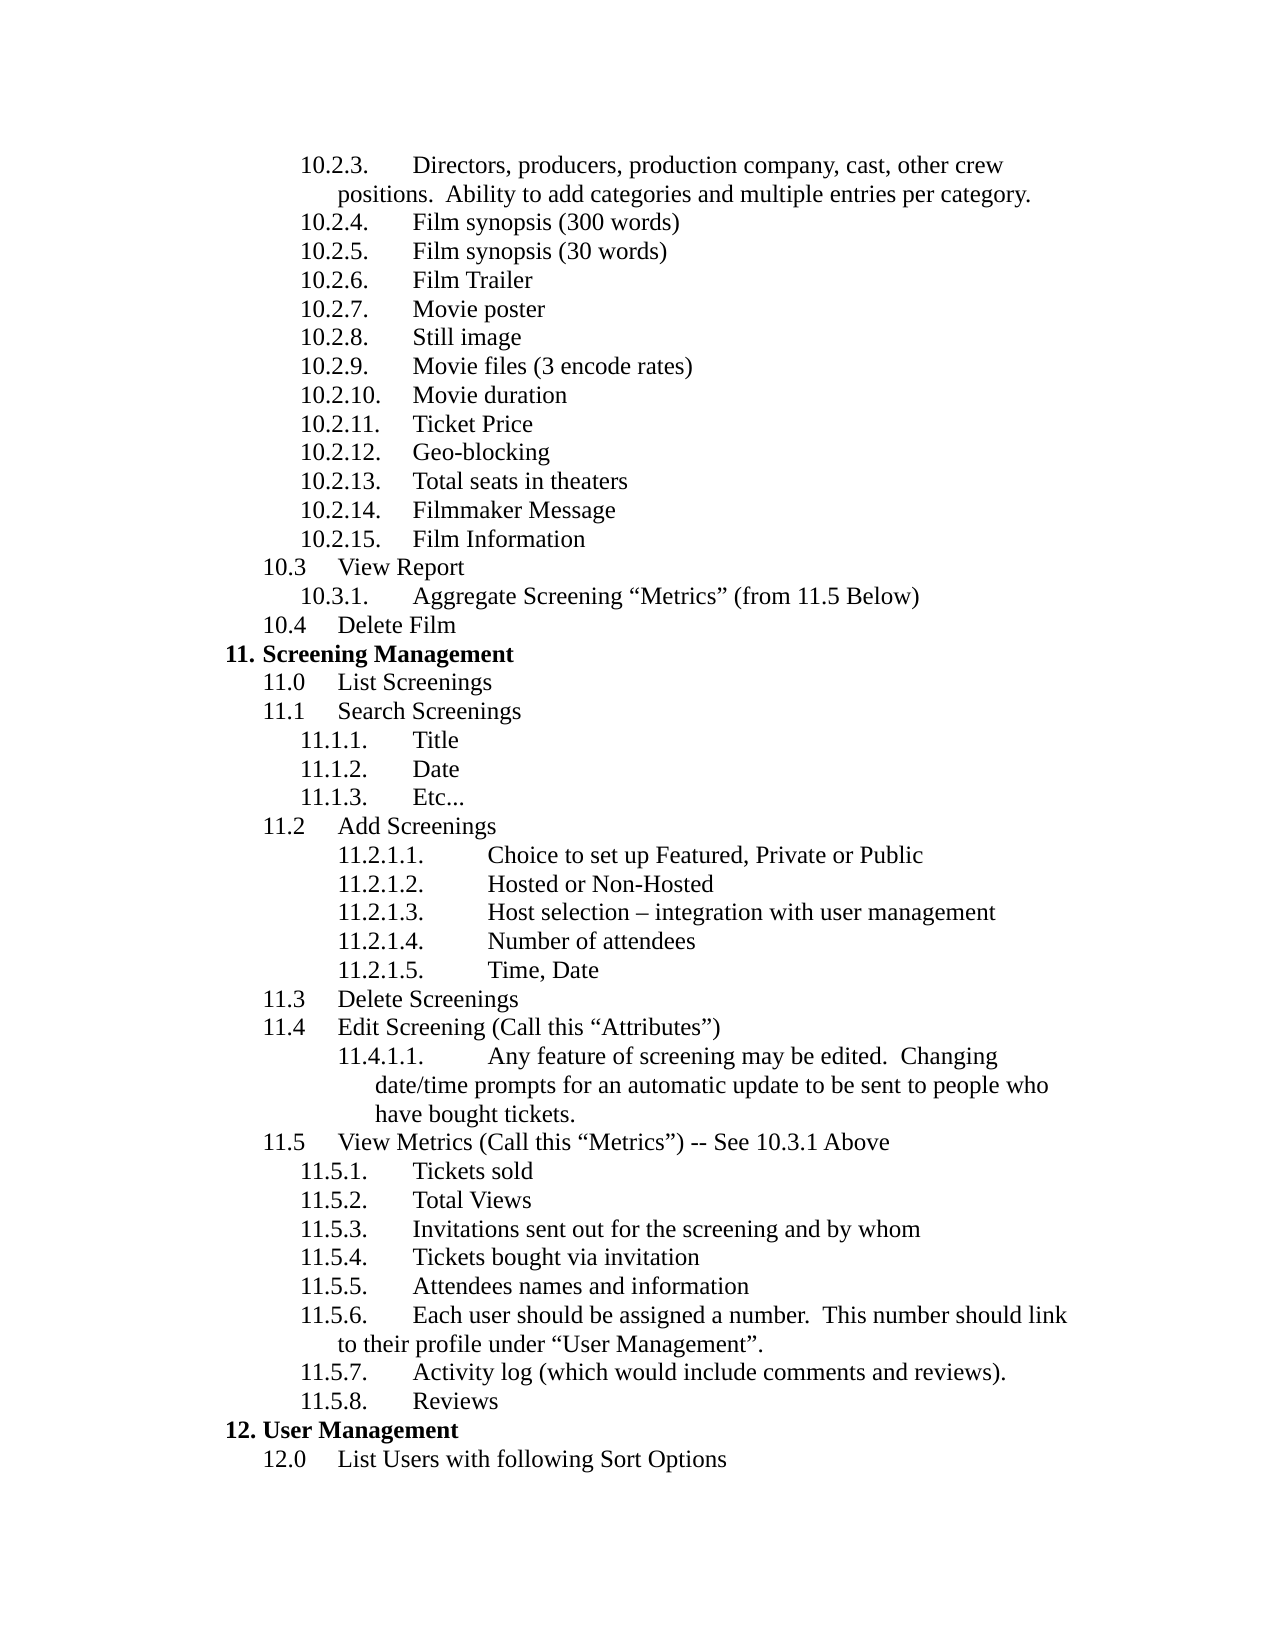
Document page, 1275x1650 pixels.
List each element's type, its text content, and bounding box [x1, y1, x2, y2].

list Movie files (3 encode rates) [300, 351, 1087, 380]
list Reviews [300, 1386, 1087, 1415]
list Total Views [300, 1185, 1087, 1214]
list Screening Management [225, 639, 1087, 667]
list Movie duration [300, 380, 1087, 409]
list Filmmaker Message [300, 495, 1087, 524]
list Invitations sent out for the screening and by whom [300, 1214, 1087, 1242]
list Search Screenings [262, 696, 1087, 725]
list Ticket Price [300, 409, 1087, 437]
list Number of attendees [337, 926, 1087, 955]
list Film Information [300, 524, 1087, 552]
list Title [300, 725, 1087, 754]
list View Report [262, 552, 1087, 581]
list Activity log (which would include comments and reviews). [300, 1357, 1087, 1386]
list Date [300, 754, 1087, 782]
list View Metrics (Call this “Metrics”) -- See 10.3.1 Above [262, 1127, 1087, 1156]
list Each user should be assigned a number. This number should link to their profile under “User Management”. [300, 1300, 1087, 1357]
list Add Screenings [262, 811, 1087, 840]
list Aggregate Screening “Metrics” (from 11.5 Below) [300, 581, 1087, 610]
list Time, Date [337, 955, 1087, 984]
list Delete Screenings [262, 984, 1087, 1012]
list Still image [300, 322, 1087, 351]
list Film synopsis (300 words) [300, 207, 1087, 236]
list Tickets bought via invitation [300, 1242, 1087, 1271]
list Geo-blocking [300, 437, 1087, 466]
list Any feature of screening may be edited. Changing date/time prompts for an automatic update to be sent to people who have bought tickets. [337, 1041, 1087, 1127]
list Film Trailer [300, 265, 1087, 294]
list List Users with following Sort Options [262, 1444, 1087, 1472]
list Film synopsis (30 words) [300, 236, 1087, 265]
list Directors, producers, production company, cast, other crew positions. Ability to add categories and multiple entries per category. [300, 150, 1087, 207]
list Edit Screening (Call this “Attributes”) [262, 1012, 1087, 1041]
list Host selection – integration with user management [337, 897, 1087, 926]
list Delete Film [262, 610, 1087, 639]
list Hosted or Non-Hosted [337, 869, 1087, 897]
list Etc... [300, 782, 1087, 811]
list Choice to set up Featured, Private or Public [337, 840, 1087, 869]
list User Management [225, 1415, 1087, 1444]
list Tickets sold [300, 1156, 1087, 1185]
list Total seats in theaters [300, 466, 1087, 495]
list Attendees names and information [300, 1271, 1087, 1300]
list Movie poster [300, 294, 1087, 322]
list List Screenings [262, 667, 1087, 696]
